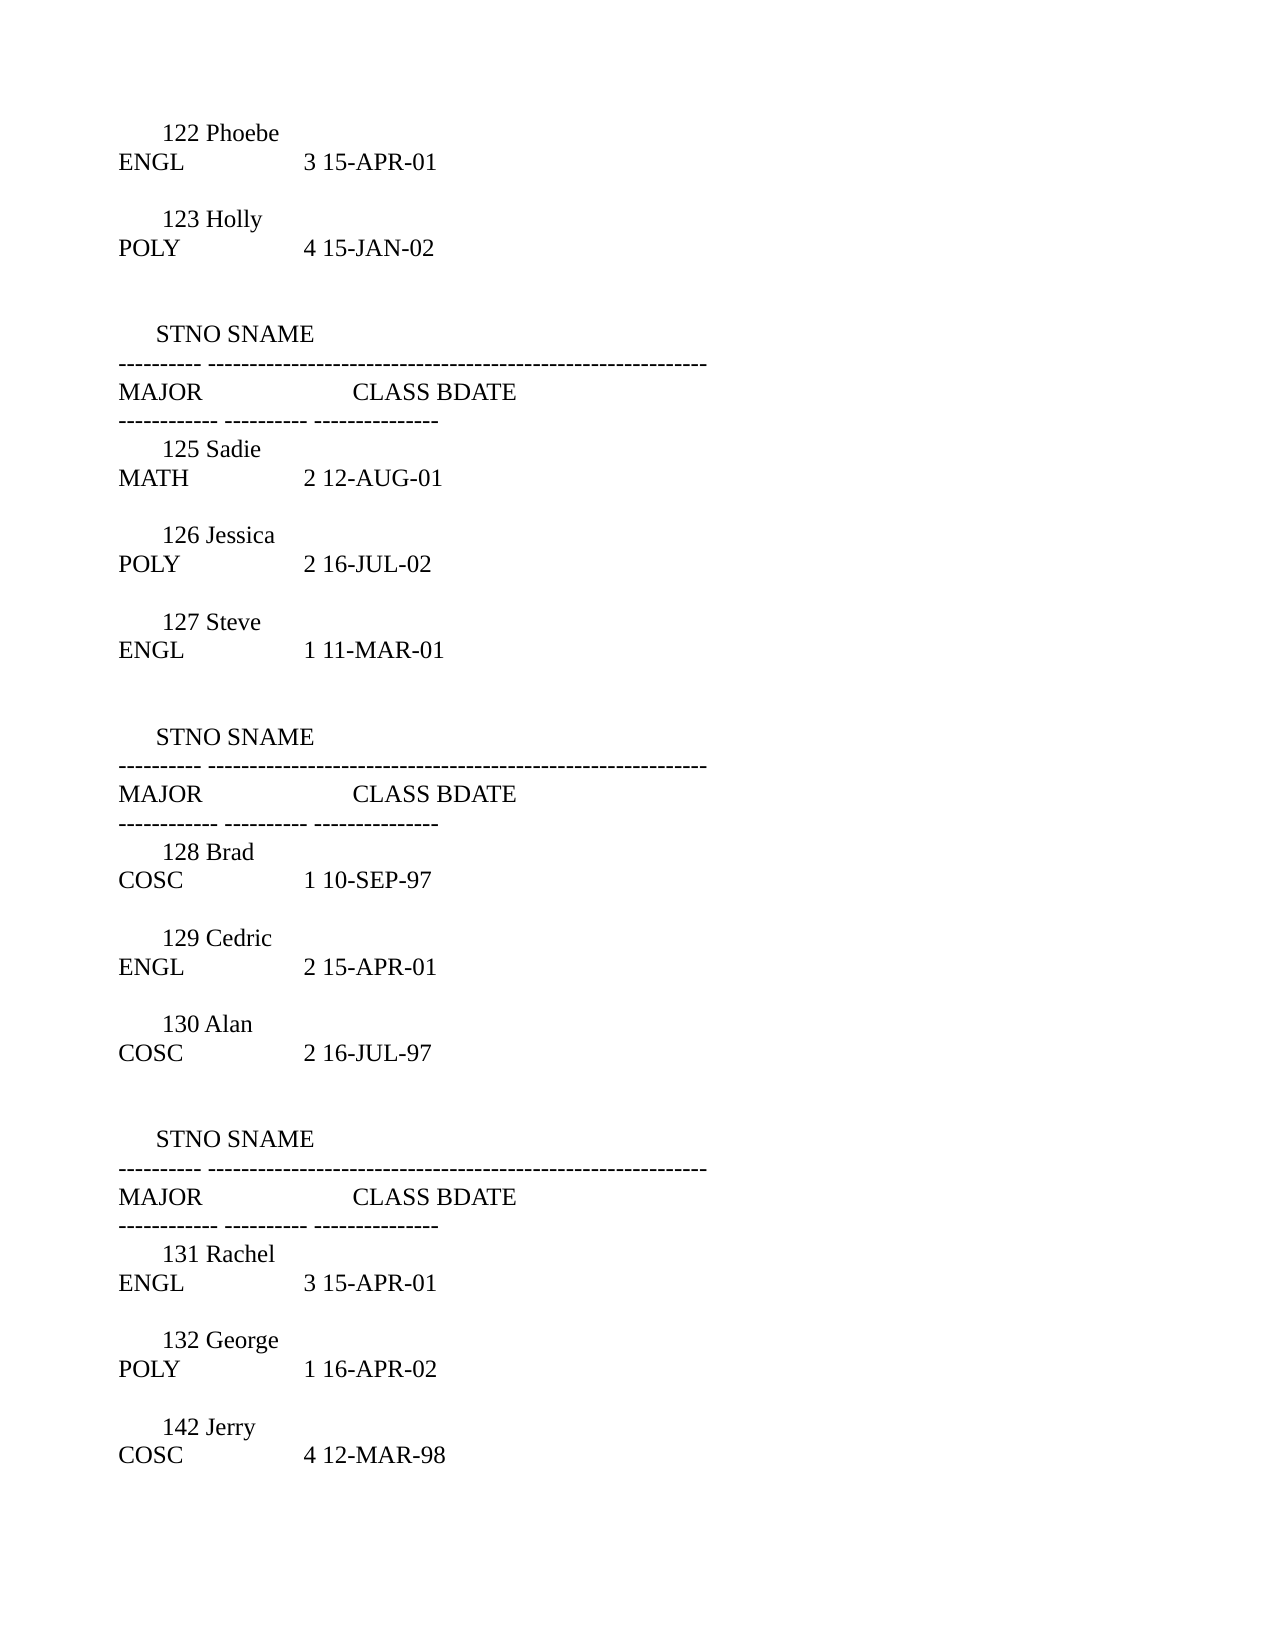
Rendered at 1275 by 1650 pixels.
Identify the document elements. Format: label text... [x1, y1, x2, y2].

text ENGL 3 15-APR-01 [118, 147, 1157, 176]
text 128 Brad [118, 837, 1157, 866]
text ENGL 3 15-APR-01 [118, 1268, 1157, 1297]
text POLY 2 16-JUL-02 [118, 549, 1157, 578]
text 122 Phoebe [118, 118, 1157, 147]
text MAJOR CLASS BDATE [118, 1182, 1157, 1211]
text 125 Sadie [118, 434, 1157, 463]
text 129 Cedric [118, 923, 1157, 952]
text POLY 1 16-APR-02 [118, 1354, 1157, 1383]
text STNO SNAME [118, 1124, 1157, 1153]
text MAJOR CLASS BDATE [118, 377, 1157, 406]
text ENGL 2 15-APR-01 [118, 952, 1157, 981]
text 131 Rachel [118, 1239, 1157, 1268]
text 126 Jessica [118, 521, 1157, 549]
text COSC 1 10-SEP-97 [118, 866, 1157, 894]
text 132 George [118, 1326, 1157, 1354]
text ------------ ---------- --------------- [118, 406, 1157, 434]
text 142 Jerry [118, 1412, 1157, 1441]
text ------------ ---------- --------------- [118, 808, 1157, 837]
text MATH 2 12-AUG-01 [118, 463, 1157, 492]
text POLY 4 15-JAN-02 [118, 233, 1157, 262]
text ENGL 1 11-MAR-01 [118, 636, 1157, 664]
text STNO SNAME [118, 722, 1157, 751]
text MAJOR CLASS BDATE [118, 779, 1157, 808]
text STNO SNAME [118, 319, 1157, 348]
text ---------- ------------------------------------------------------------ [118, 348, 1157, 377]
text 130 Alan [118, 1009, 1157, 1038]
text ---------- ------------------------------------------------------------ [118, 751, 1157, 779]
text 127 Steve [118, 607, 1157, 636]
text COSC 4 12-MAR-98 [118, 1441, 1157, 1469]
text ---------- ------------------------------------------------------------ [118, 1153, 1157, 1182]
text COSC 2 16-JUL-97 [118, 1038, 1157, 1067]
text 123 Holly [118, 204, 1157, 233]
text ------------ ---------- --------------- [118, 1211, 1157, 1239]
